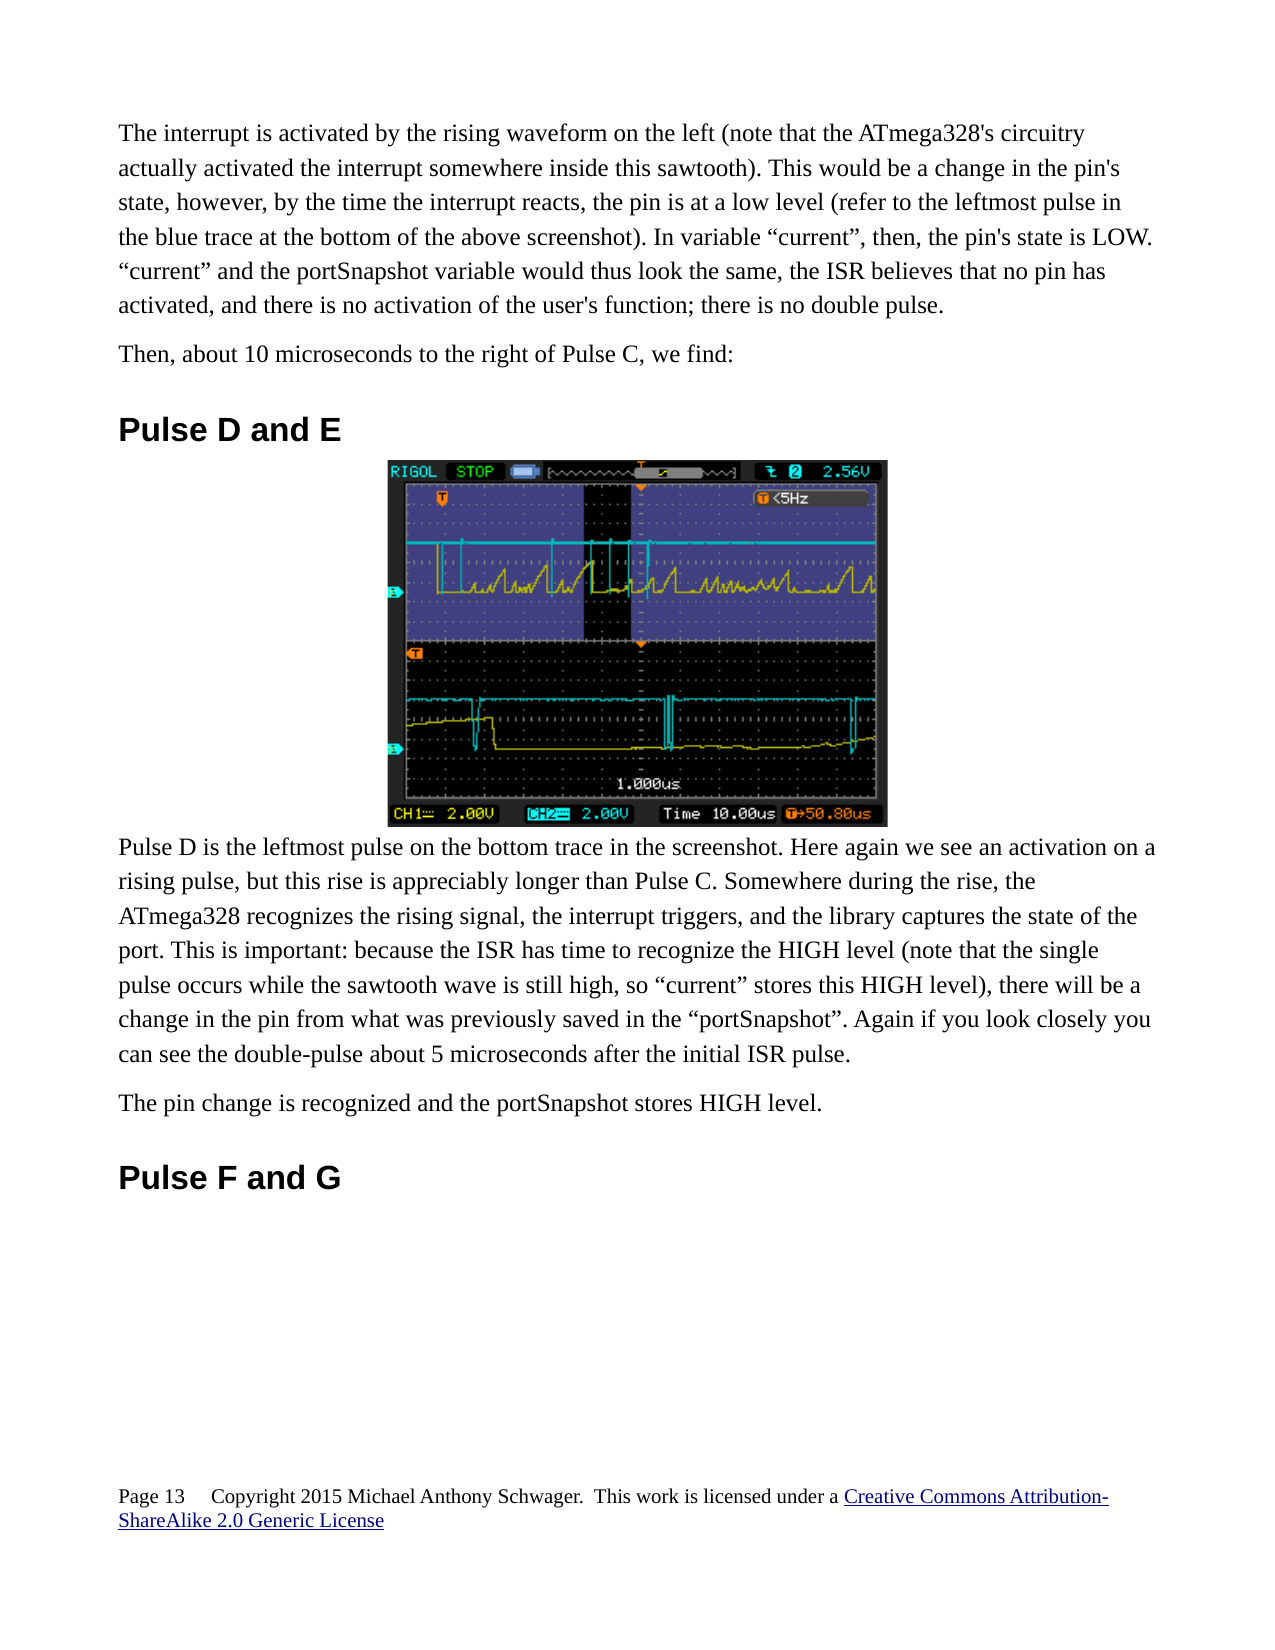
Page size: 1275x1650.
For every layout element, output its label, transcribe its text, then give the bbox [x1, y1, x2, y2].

text The interrupt is activated by the rising waveform on the left (note that the ATmega328's circuitry actually activated the interrupt somewhere inside this sawtooth). This would be a change in the pin's state, however, by the time the interrupt reacts, the pin is at a low level (refer to the leftmost pulse in the blue trace at the bottom of the above screenshot). In variable “current”, then, the pin's state is LOW. “current” and the portSnapshot variable would thus look the same, the ISR believes that no pin has activated, and there is no activation of the user's function; there is no double pulse. [118, 118, 1157, 319]
text Pulse D is the leftmost pulse on the bottom trace in the screenshot. Here again we see an activation on a rising pulse, but this rise is appreciably longer than Pulse C. Somewhere during the rise, the ATmega328 recognizes the rising signal, the interrupt triggers, and the library captures the state of the port. This is important: because the ISR has time to recognize the HIGH level (note that the single pulse occurs while the sawtooth wave is still high, so “current” stores this HIGH level), there will be a change in the pin from what was previously saved in the “portSnapshot”. Again if you look closely you can see the double-pulse about 5 microseconds after the initial ISR pulse. [118, 461, 1157, 1068]
picture [387, 460, 888, 827]
subtitle Pulse D and E [118, 409, 1157, 448]
text Then, about 10 microseconds to the right of Pulse C, we find: [118, 339, 1157, 368]
subtitle Pulse F and G [118, 1158, 1157, 1196]
text The pin change is recognized and the portSnapshot stores HIGH level. [118, 1088, 1157, 1117]
